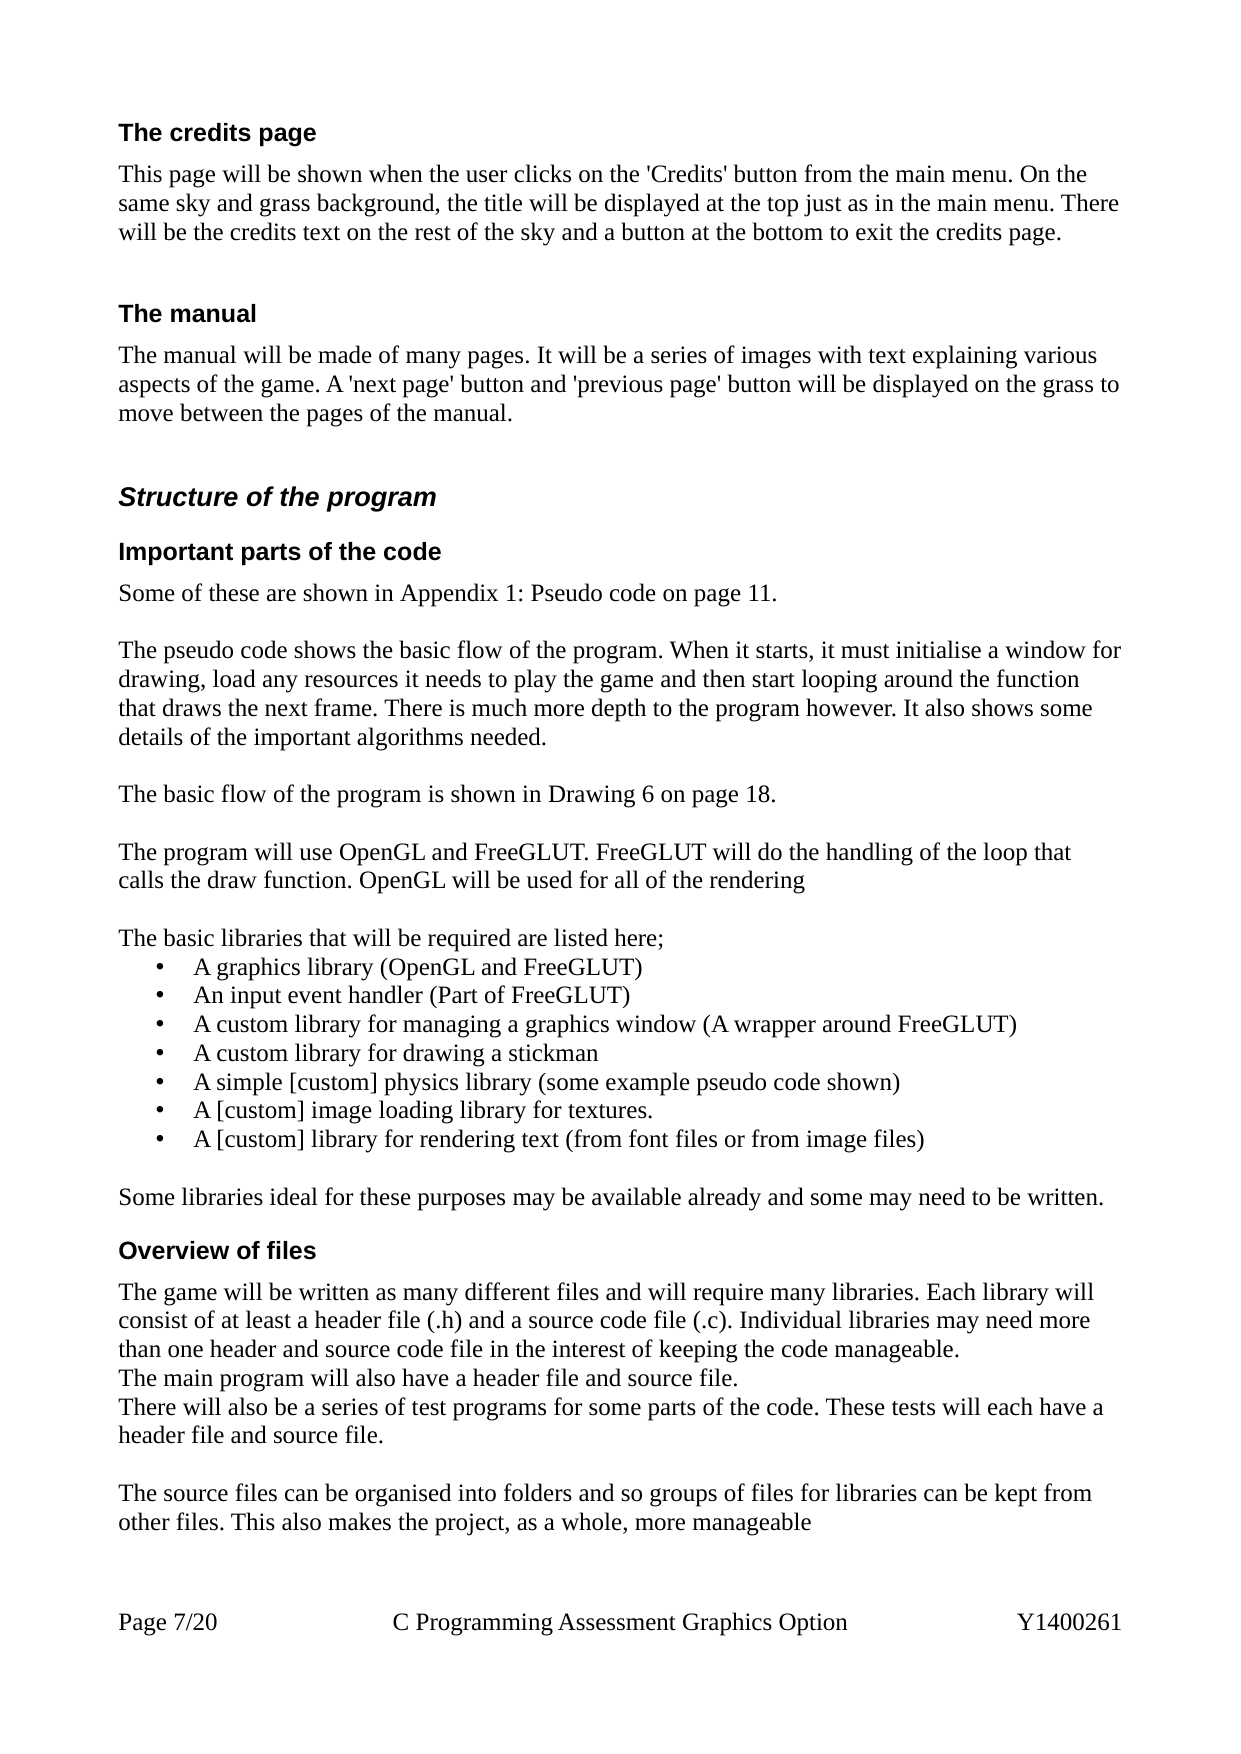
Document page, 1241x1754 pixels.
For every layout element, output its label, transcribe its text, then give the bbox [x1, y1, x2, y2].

text This page will be shown when the user clicks on the 'Credits' button from the main menu. On the same sky and grass background, the title will be displayed at the top just as in the main menu. There will be the credits text on the rest of the sky and a button at the bottom to exit the credits page. [118, 159, 1122, 246]
subtitle Structure of the program [118, 481, 1122, 512]
subtitle Important parts of the code [118, 537, 1122, 566]
text The main program will also have a header file and source file. [118, 1363, 1122, 1392]
text The basic flow of the program is shown in Drawing 6 on page 17. [118, 779, 1122, 808]
list A custom library for drawing a stickman [156, 1038, 1122, 1067]
text The basic libraries that will be required are listed here; [118, 923, 1122, 952]
text The game will be written as many different files and will require many libraries. Each library will consist of at least a header file (.h) and a source code file (.c). Individual libraries may need more than one header and source code file in the interest of keeping the code manageable. [118, 1277, 1122, 1363]
text There will also be a series of test programs for some parts of the code. These tests will each have a header file and source file. [118, 1392, 1122, 1449]
list A simple [custom] physics library (some example pseudo code shown) [156, 1067, 1122, 1096]
list A graphics library (OpenGL and FreeGLUT) [156, 952, 1122, 981]
subtitle The credits page [118, 118, 1122, 147]
list A [custom] library for rendering text (from font files or from image files) [156, 1124, 1122, 1153]
list A custom library for managing a graphics window (A wrapper around FreeGLUT) [156, 1009, 1122, 1038]
text The program will use OpenGL and FreeGLUT. FreeGLUT will do the handling of the loop that calls the draw function. OpenGL will be used for all of the rendering [118, 837, 1122, 894]
subtitle Overview of files [118, 1236, 1122, 1264]
text The source files can be organised into folders and so groups of files for libraries can be kept from other files. This also makes the project, as a whole, more manageable [118, 1478, 1122, 1536]
list A [custom] image loading library for textures. [156, 1096, 1122, 1124]
text Some of these are shown in Appendix 1: Pseudo code on page 11. [118, 578, 1122, 607]
text The manual will be made of many pages. It will be a series of images with text explaining various aspects of the game. A 'next page' button and 'previous page' button will be displayed on the grass to move between the pages of the manual. [118, 341, 1122, 427]
text Some libraries ideal for these purposes may be available already and some may need to be written. [118, 1182, 1122, 1211]
list An input event handler (Part of FreeGLUT) [156, 981, 1122, 1009]
subtitle The manual [118, 299, 1122, 328]
text The pseudo code shows the basic flow of the program. When it starts, it must initialise a window for drawing, load any resources it needs to play the game and then start looping around the function that draws the next frame. There is much more depth to the program however. It also shows some details of the important algorithms needed. [118, 636, 1122, 751]
